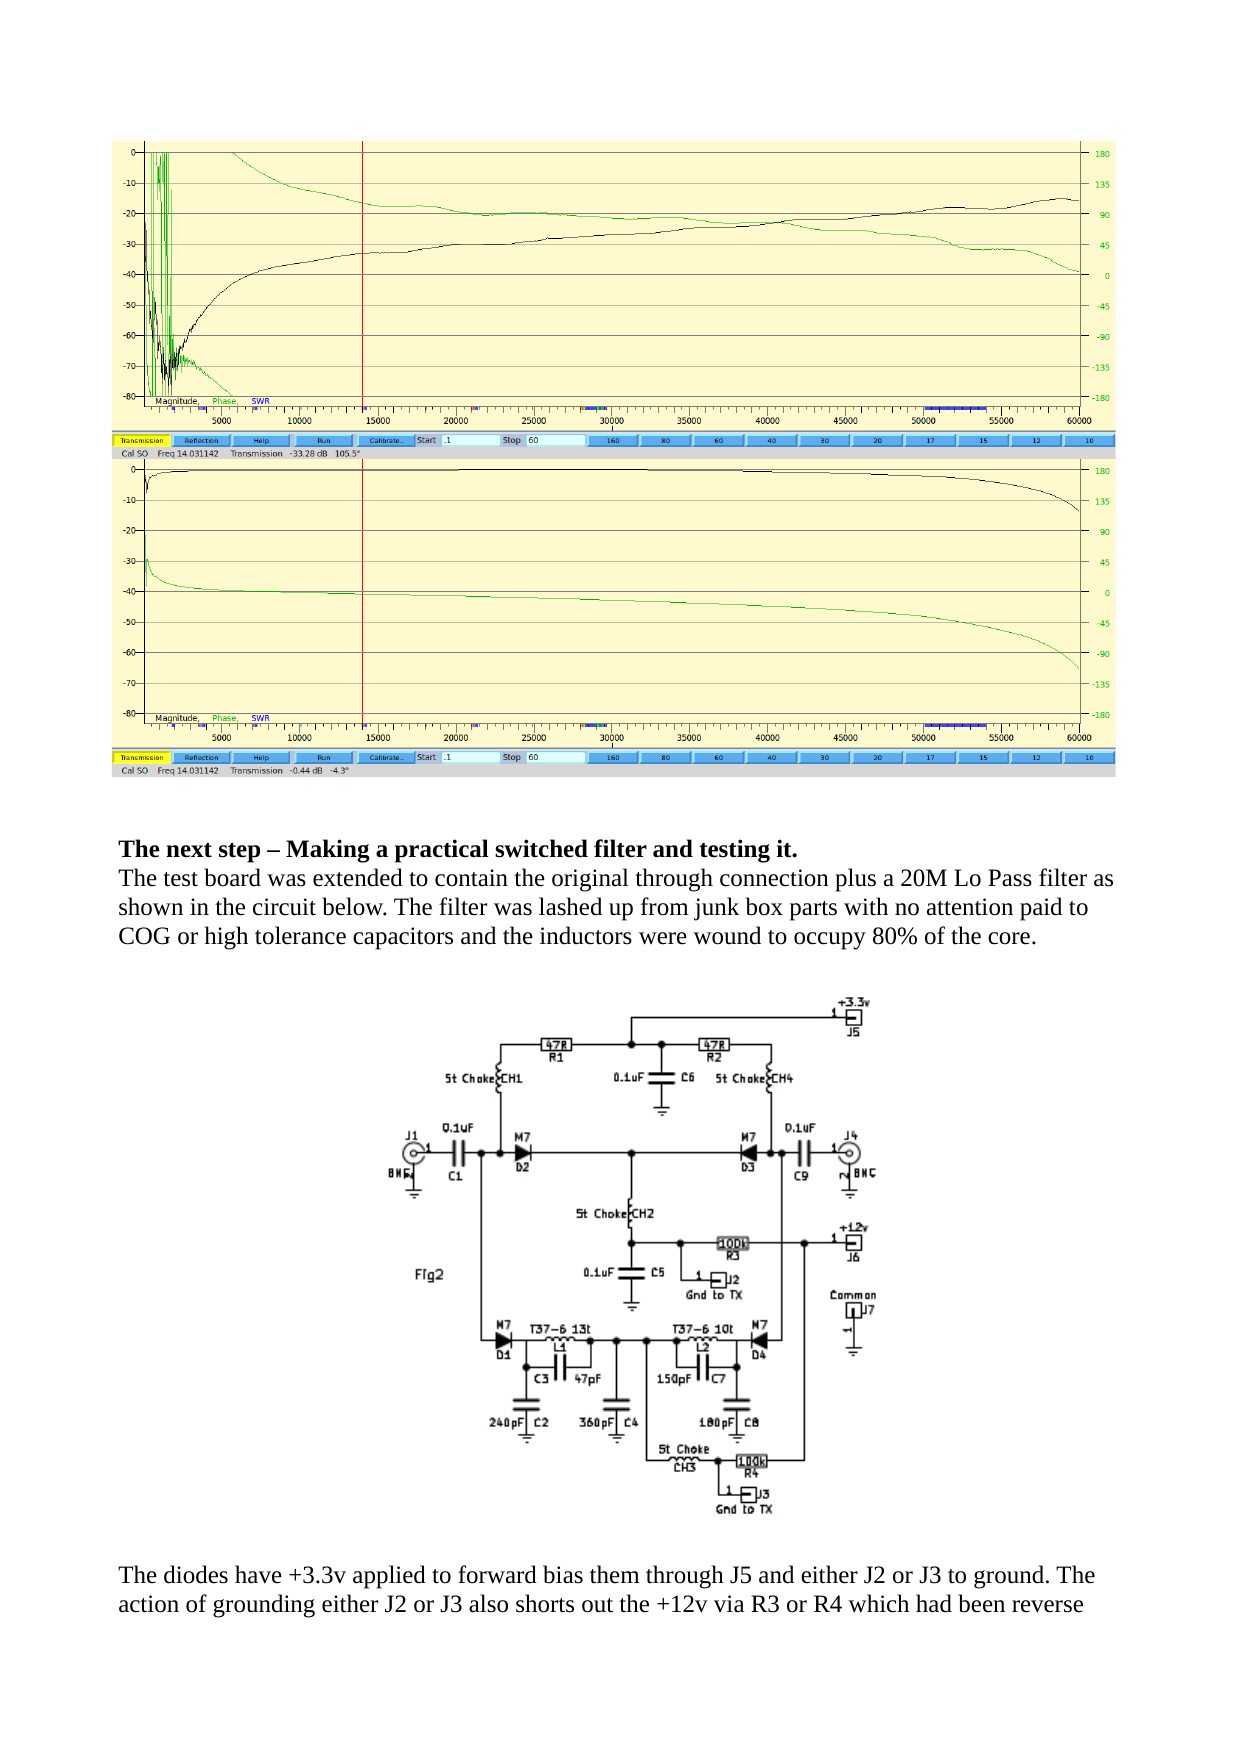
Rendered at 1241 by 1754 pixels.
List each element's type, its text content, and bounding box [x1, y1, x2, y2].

text The test board was extended to contain the original through connection plus a 20M Lo Pass filter as shown in the circuit below. The filter was lashed up from junk box parts with no attention paid to COG or high tolerance capacitors and the inductors were wound to occupy 80% of the core. [118, 863, 1122, 949]
picture [111, 141, 1116, 777]
text The next step – Making a practical switched filter and testing it. [118, 834, 1122, 863]
text The diodes have +3.3v applied to forward bias them through J5 and either J2 or J3 to ground. The action of grounding either J2 or J3 also shorts out the +12v via R3 or R4 which had been reverse [118, 1561, 1122, 1618]
picture [347, 978, 894, 1532]
